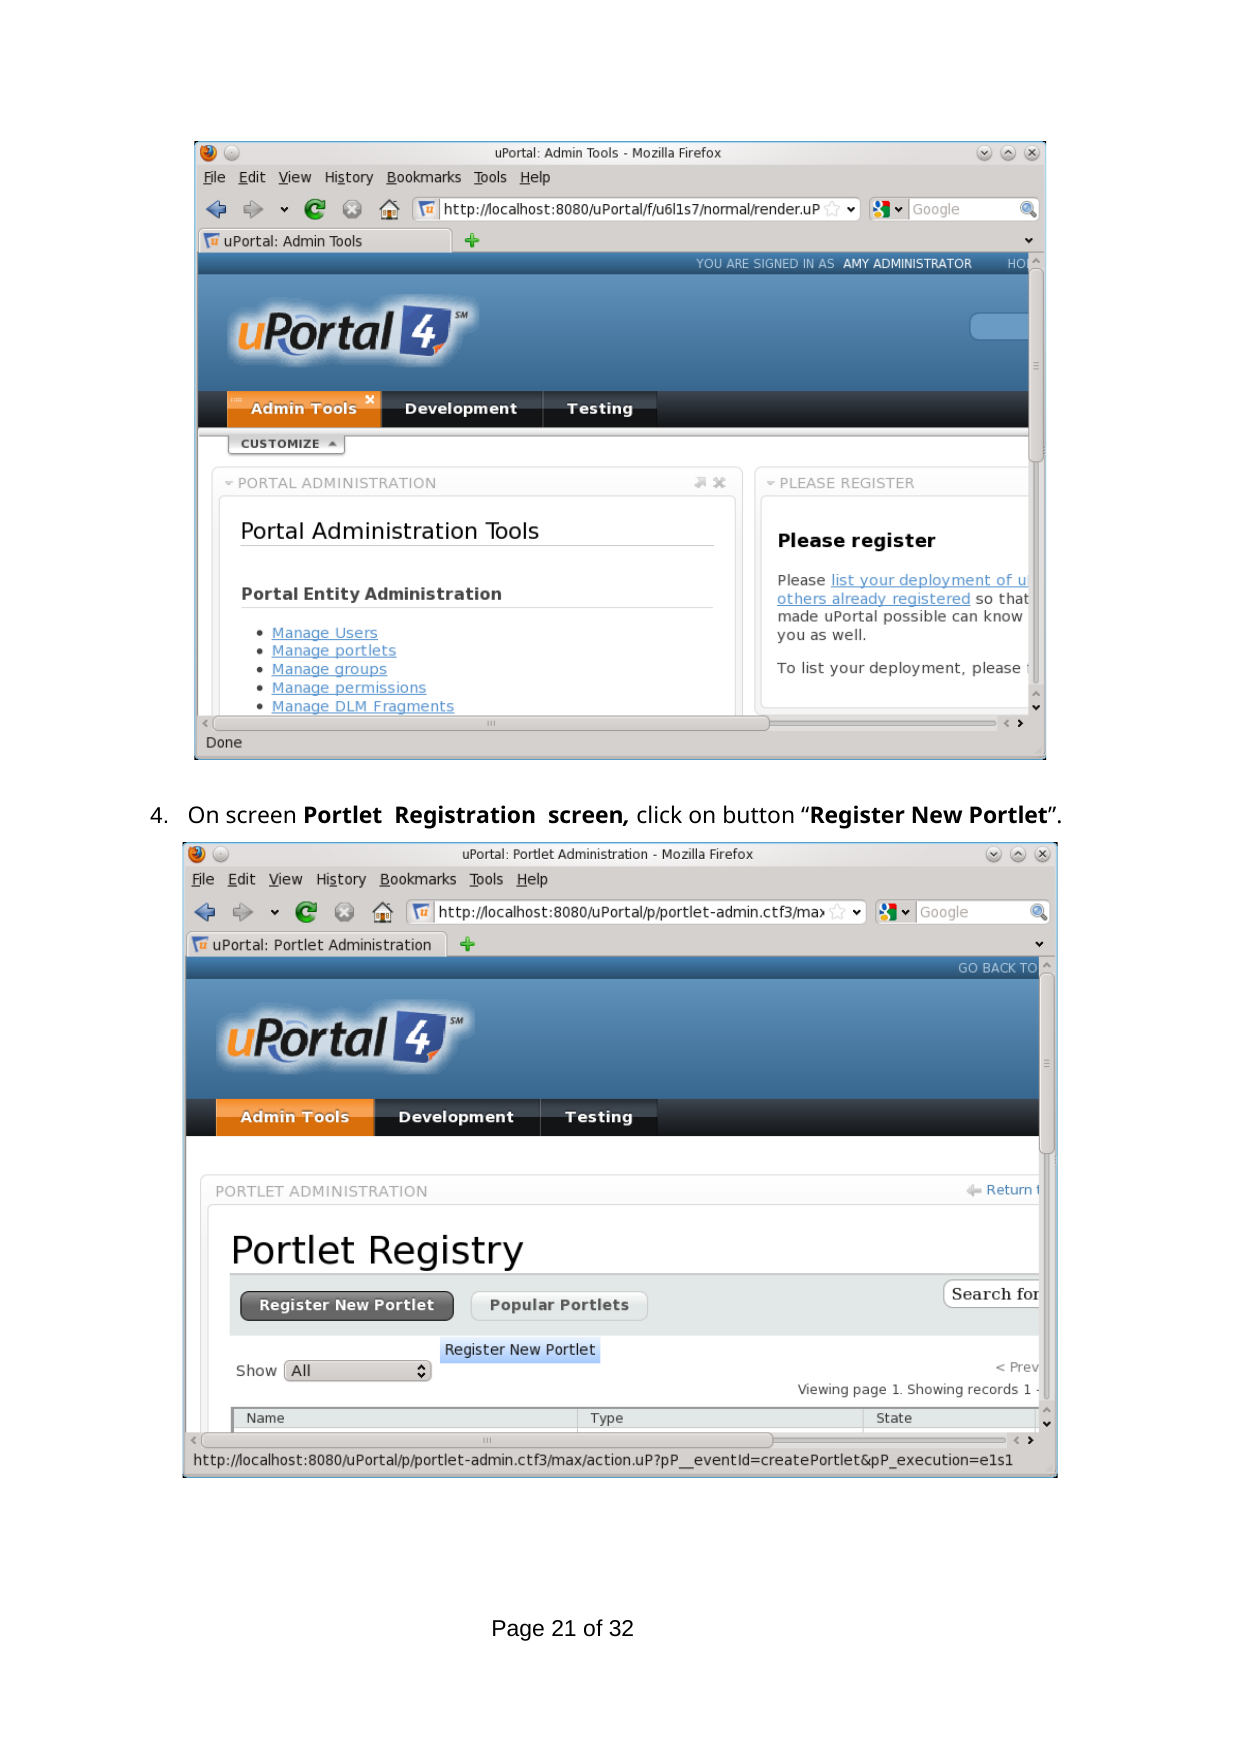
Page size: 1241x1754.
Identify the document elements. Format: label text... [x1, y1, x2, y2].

picture [194, 141, 1047, 760]
subtitle On screen Portlet Registration screen, click on button “Register New Portlet”. [150, 798, 1128, 830]
picture [182, 842, 1058, 1478]
